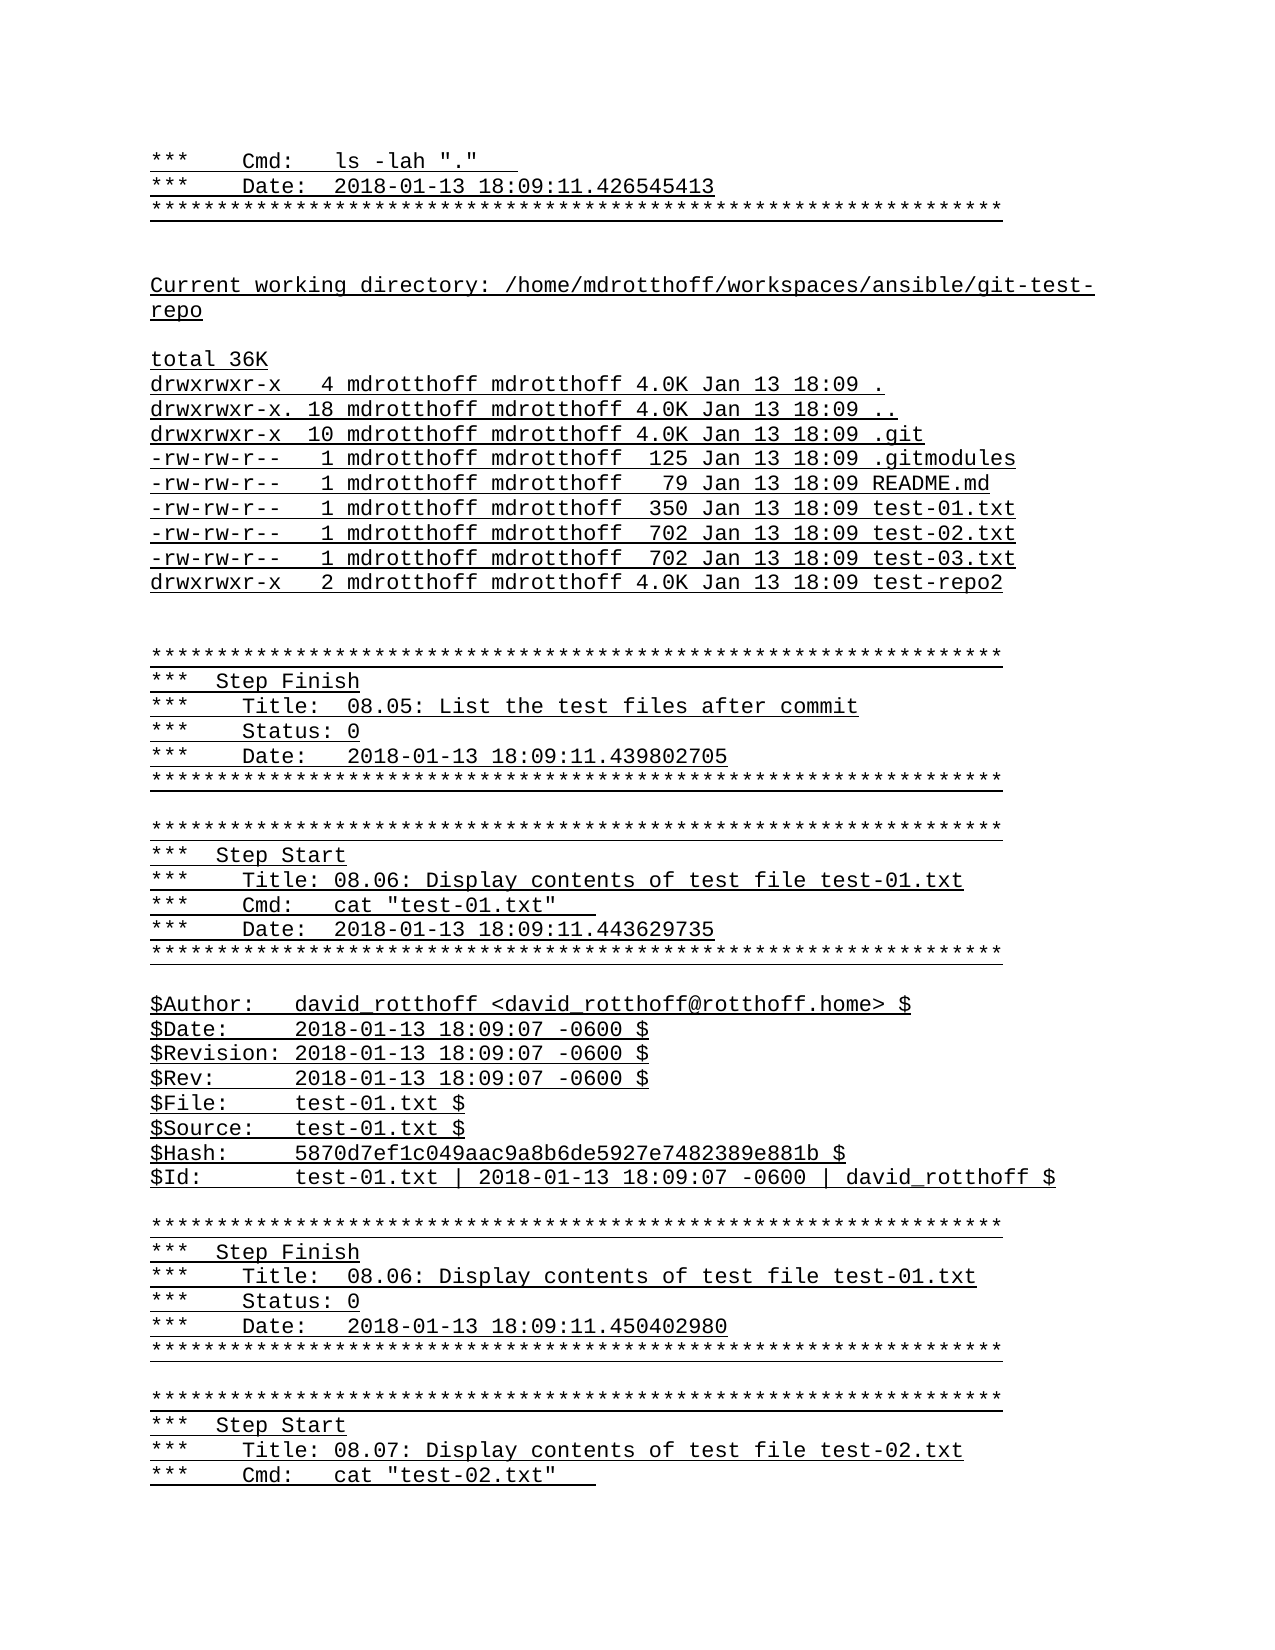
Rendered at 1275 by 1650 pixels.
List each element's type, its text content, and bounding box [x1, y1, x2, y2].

text *** Date: 2018-01-13 18:09:11.426545413 [150, 175, 1125, 199]
text $Revision: 2018-01-13 18:09:07 -0600 $ [150, 1042, 1125, 1067]
text $Date: 2018-01-13 18:09:07 -0600 $ [150, 1018, 1125, 1042]
text ***************************************************************** [150, 1340, 1125, 1365]
text -rw-rw-r-- 1 mdrotthoff mdrotthoff 79 Jan 13 18:09 README.md [150, 472, 1125, 497]
text $Rev: 2018-01-13 18:09:07 -0600 $ [150, 1067, 1125, 1092]
text *** Cmd: cat "test-01.txt" [150, 894, 1125, 918]
text *** Step Start [150, 844, 1125, 869]
text *** Date: 2018-01-13 18:09:11.443629735 [150, 918, 1125, 943]
text $Hash: 5870d7ef1c049aac9a8b6de5927e7482389e881b $ [150, 1142, 1125, 1166]
text *** Title: 08.06: Display contents of test file test-01.txt [150, 869, 1125, 894]
text *** Cmd: ls -lah "." [150, 150, 1125, 175]
text ***************************************************************** [150, 770, 1125, 794]
text *** Title: 08.05: List the test files after commit [150, 695, 1125, 720]
text *** Cmd: cat "test-02.txt" [150, 1464, 1125, 1489]
text ***************************************************************** [150, 819, 1125, 844]
text -rw-rw-r-- 1 mdrotthoff mdrotthoff 702 Jan 13 18:09 test-03.txt [150, 547, 1125, 571]
text ***************************************************************** [150, 646, 1125, 671]
text $Id: test-01.txt | 2018-01-13 18:09:07 -0600 | david_rotthoff $ [150, 1166, 1125, 1191]
text *** Date: 2018-01-13 18:09:11.450402980 [150, 1315, 1125, 1340]
text -rw-rw-r-- 1 mdrotthoff mdrotthoff 702 Jan 13 18:09 test-02.txt [150, 522, 1125, 547]
text drwxrwxr-x 2 mdrotthoff mdrotthoff 4.0K Jan 13 18:09 test-repo2 [150, 571, 1125, 596]
text *** Title: 08.06: Display contents of test file test-01.txt [150, 1266, 1125, 1290]
text Current working directory: /home/mdrotthoff/workspaces/ansible/git-test-repo [150, 274, 1125, 323]
text *** Step Start [150, 1414, 1125, 1439]
text $Source: test-01.txt $ [150, 1117, 1125, 1142]
text *** Title: 08.07: Display contents of test file test-02.txt [150, 1439, 1125, 1464]
text ***************************************************************** [150, 1216, 1125, 1241]
text *** Step Finish [150, 1241, 1125, 1266]
text ***************************************************************** [150, 199, 1125, 224]
text drwxrwxr-x 4 mdrotthoff mdrotthoff 4.0K Jan 13 18:09 . [150, 373, 1125, 398]
text $Author: david_rotthoff <david_rotthoff@rotthoff.home> $ [150, 993, 1125, 1018]
text ***************************************************************** [150, 1389, 1125, 1414]
text *** Step Finish [150, 671, 1125, 695]
text -rw-rw-r-- 1 mdrotthoff mdrotthoff 125 Jan 13 18:09 .gitmodules [150, 447, 1125, 472]
text $File: test-01.txt $ [150, 1092, 1125, 1117]
text ***************************************************************** [150, 943, 1125, 968]
text drwxrwxr-x 10 mdrotthoff mdrotthoff 4.0K Jan 13 18:09 .git [150, 423, 1125, 447]
text *** Status: 0 [150, 720, 1125, 745]
text total 36K [150, 348, 1125, 373]
text -rw-rw-r-- 1 mdrotthoff mdrotthoff 350 Jan 13 18:09 test-01.txt [150, 497, 1125, 522]
text *** Date: 2018-01-13 18:09:11.439802705 [150, 745, 1125, 770]
text *** Status: 0 [150, 1290, 1125, 1315]
text drwxrwxr-x. 18 mdrotthoff mdrotthoff 4.0K Jan 13 18:09 .. [150, 398, 1125, 423]
